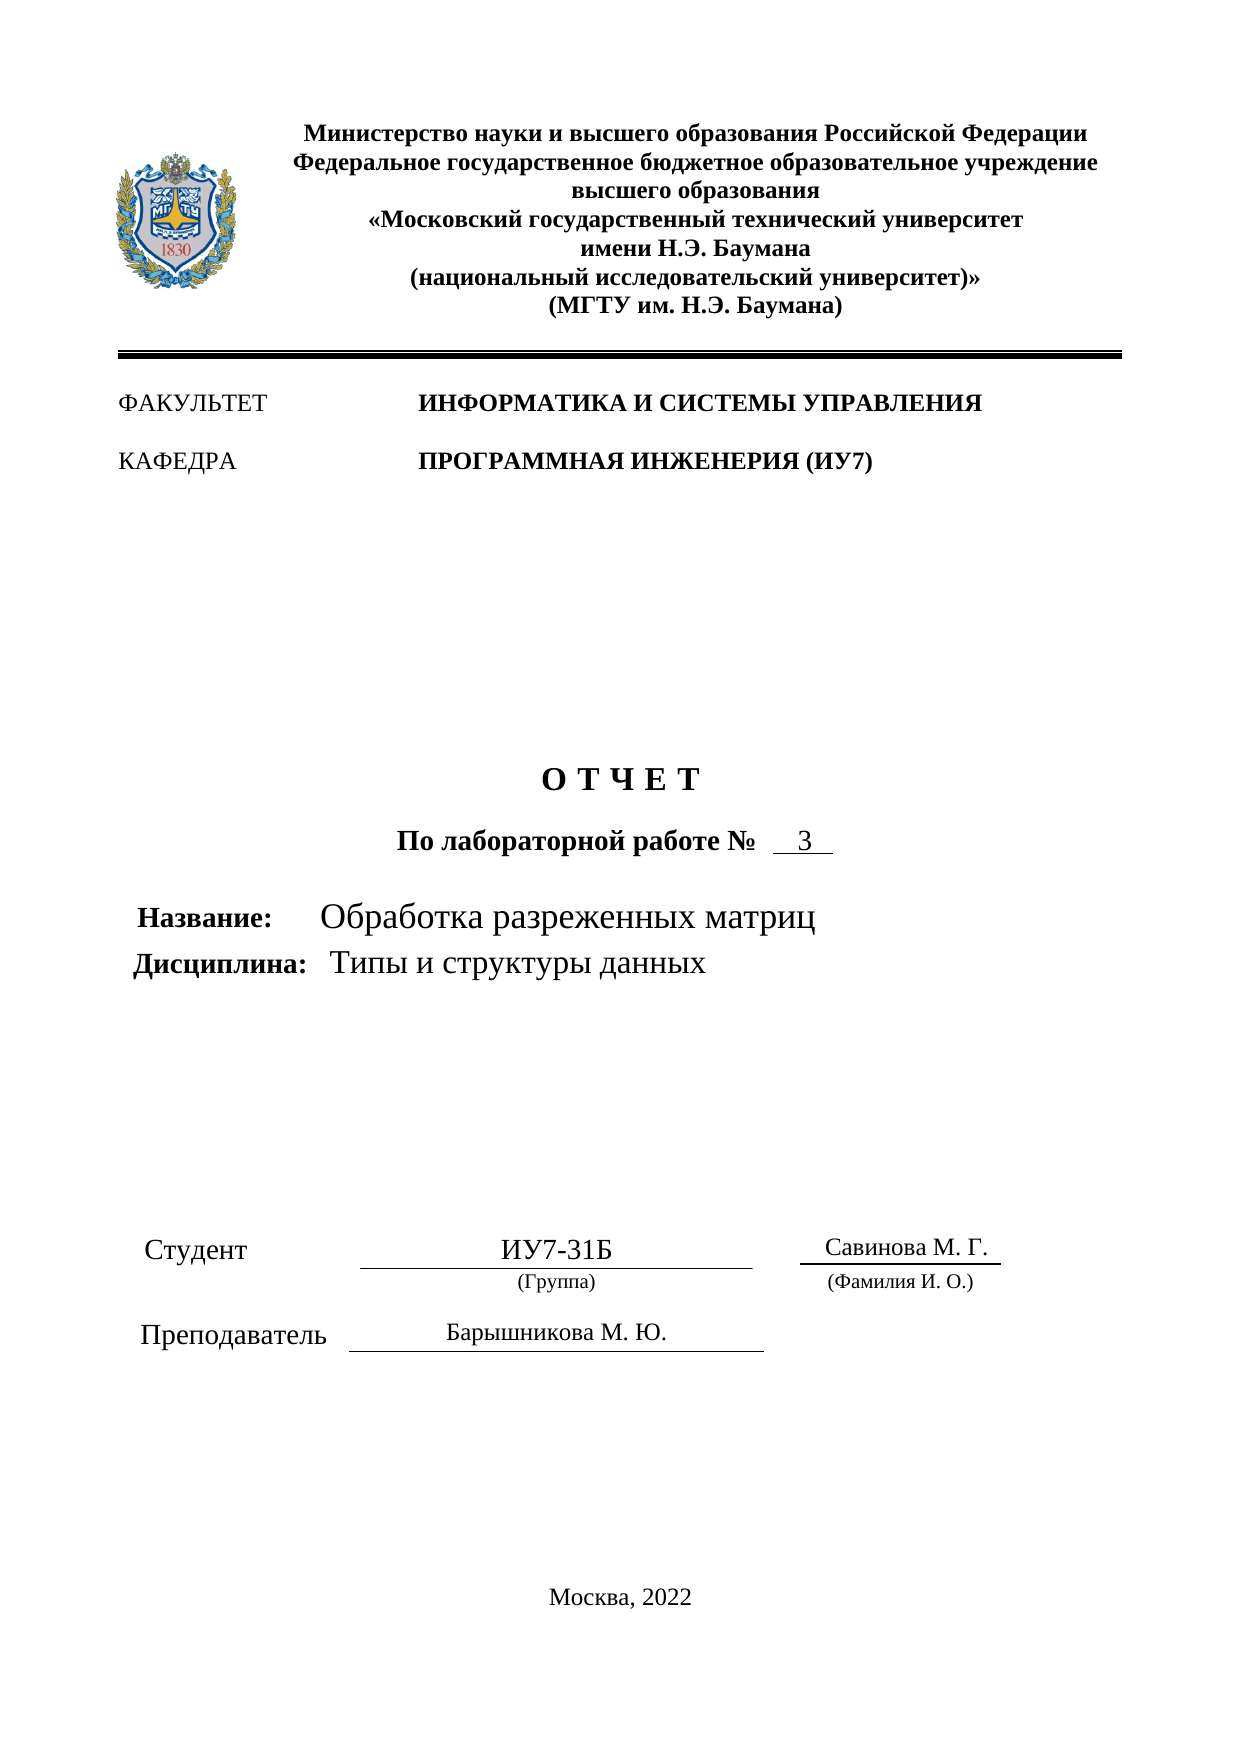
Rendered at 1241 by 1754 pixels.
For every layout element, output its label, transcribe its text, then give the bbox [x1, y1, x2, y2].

table_cell [118, 1269, 349, 1317]
text КАФЕДРА ПРОГРАММНАЯ ИНЖЕНЕРИЯ (ИУ7) [118, 446, 1122, 474]
text Название: [137, 900, 286, 934]
table_cell [764, 1318, 788, 1351]
table_cell [764, 1269, 788, 1317]
table_cell Преподаватель [118, 1318, 349, 1351]
table_header [764, 1232, 788, 1269]
text Москва, 2022 [118, 1582, 1122, 1611]
table_cell (Группа) [349, 1269, 764, 1317]
table_header [107, 118, 254, 319]
subtitle Отчет [118, 759, 1122, 798]
table_header 3 [768, 823, 842, 856]
text ФАКУЛЬТЕТ Информатика и системы управления [118, 388, 1122, 417]
subtitle Обработка разреженных матриц [302, 895, 1122, 936]
table_cell [789, 1318, 1012, 1351]
table_header Савинова М. Г. [789, 1232, 1012, 1269]
table_header Министерство науки и высшего образования Российской Федерации Федеральное государственное бюджетное образовательное учреждение высшего образования «Московский государственный технический университет имени Н.Э. Баумана (национальный исследовательский университет)» (МГТУ им. Н.Э. Баумана) [254, 118, 1137, 319]
table_header Студент [118, 1232, 349, 1269]
picture [115, 152, 237, 289]
table_cell (Фамилия И. О.) [789, 1269, 1012, 1317]
table_cell Барышникова М. Ю. [349, 1318, 764, 1351]
text Дисциплина: Типы и структуры данных [133, 942, 1122, 981]
table_header ИУ7-31Б [349, 1232, 764, 1269]
